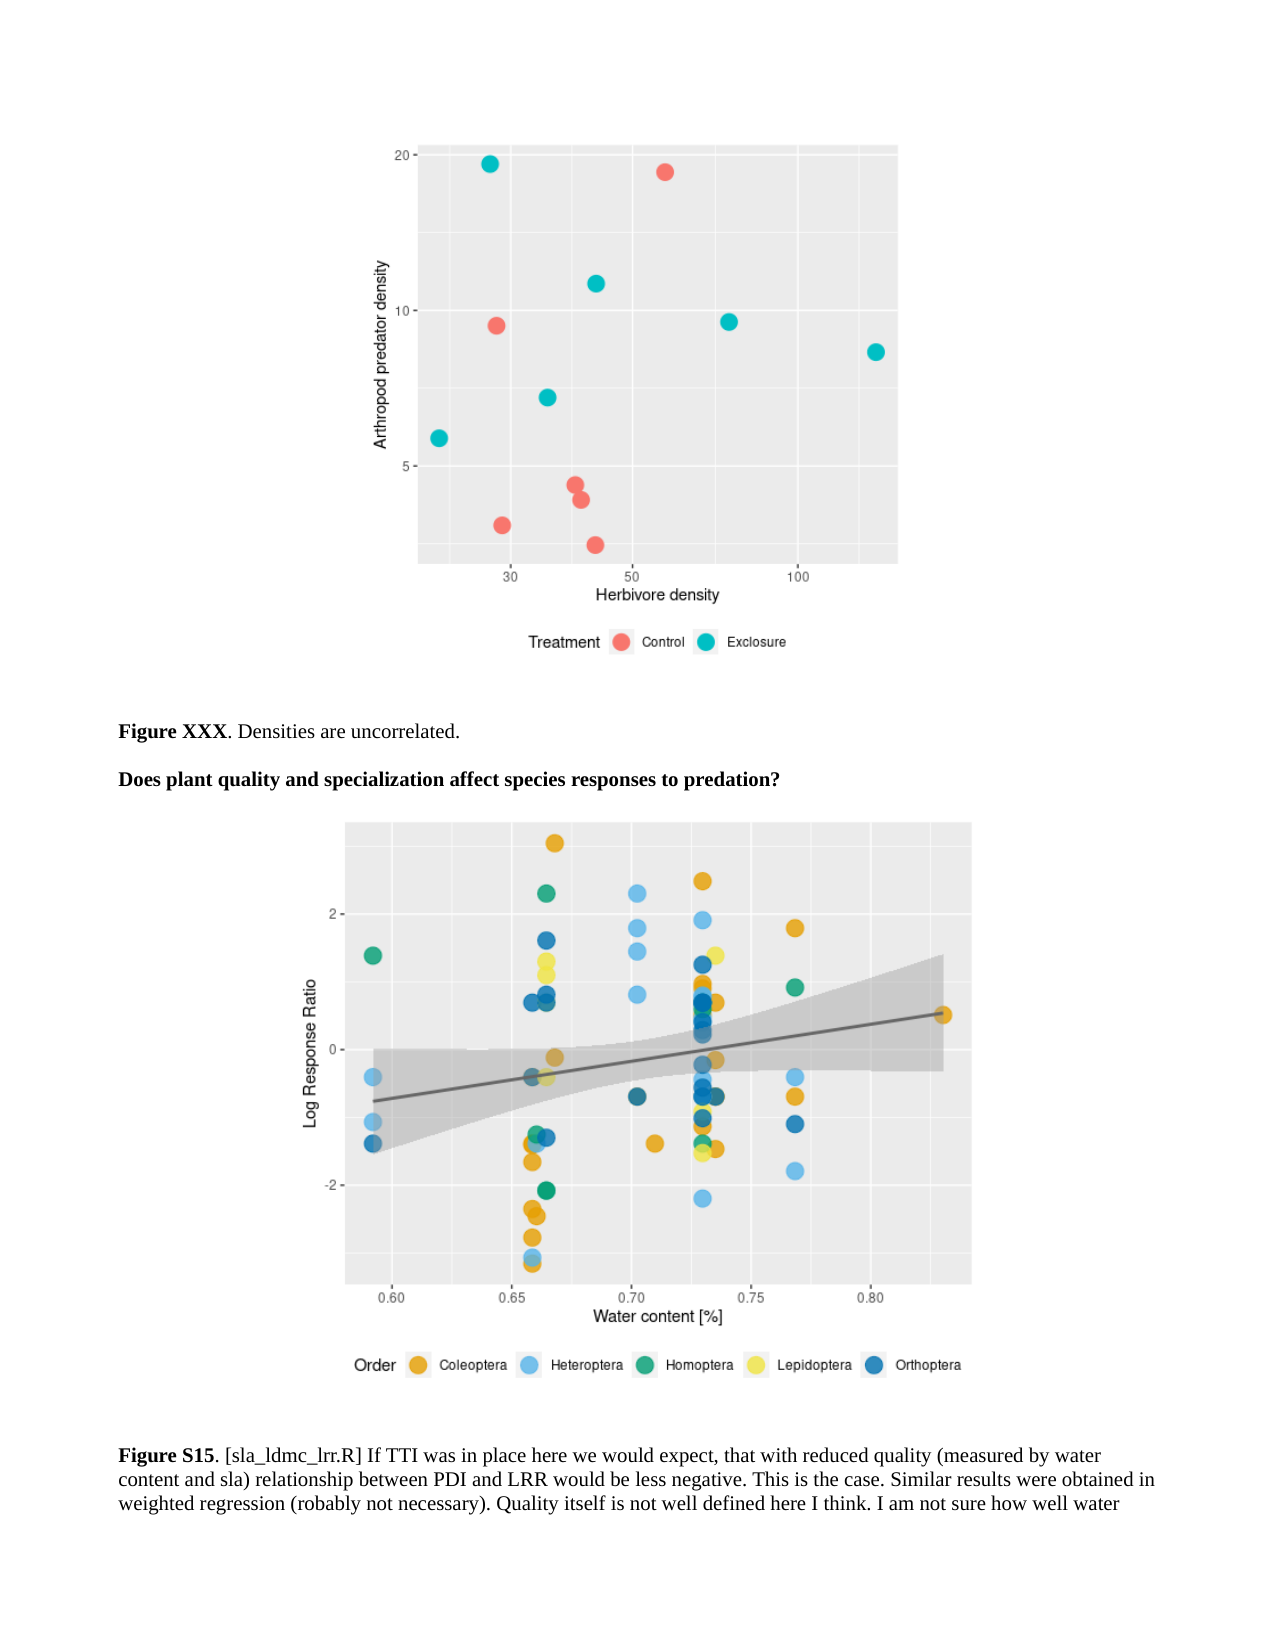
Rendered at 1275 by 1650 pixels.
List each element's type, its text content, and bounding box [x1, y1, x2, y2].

picture [295, 814, 980, 1395]
text Figure XXX. Densities are uncorrelated. [118, 718, 1157, 743]
picture [367, 137, 906, 671]
text Figure S15. [sla_ldmc_lrr.R] If TTI was in place here we would expect, that with reduced quality (measured by water content and sla) relationship between PDI and LRR would be less negative. This is the case. Similar results were obtained in weighted regression (robably not necessary). Quality itself is not well defined here I think. I am not sure how well water [118, 1443, 1157, 1515]
text Does plant quality and specialization affect species responses to predation? [118, 767, 1157, 791]
